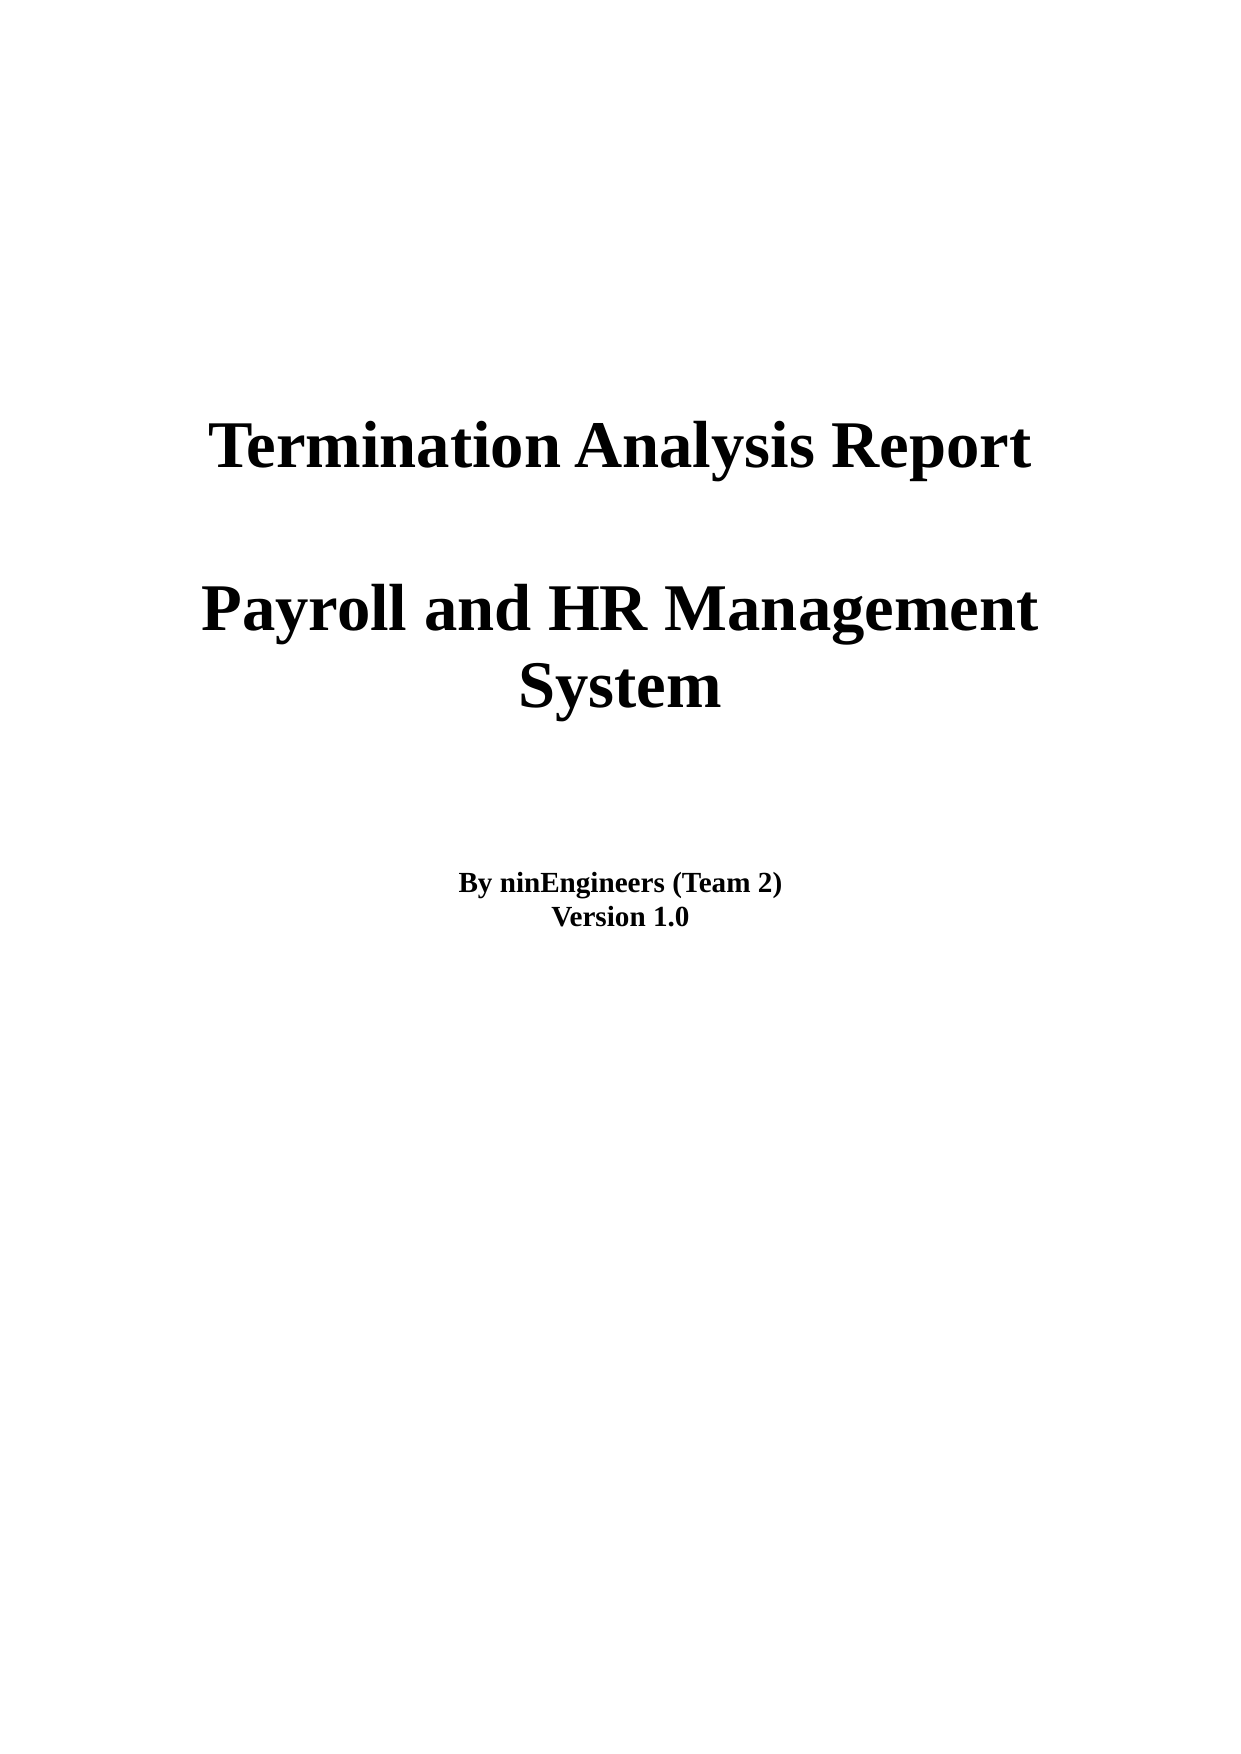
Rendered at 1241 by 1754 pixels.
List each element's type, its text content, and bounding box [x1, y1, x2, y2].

text Version 1.0 [118, 899, 1122, 933]
text Termination Analysis Report [118, 406, 1122, 482]
text By ninEngineers (Team 2) [118, 866, 1122, 899]
text Payroll and HR Management System [118, 568, 1122, 722]
